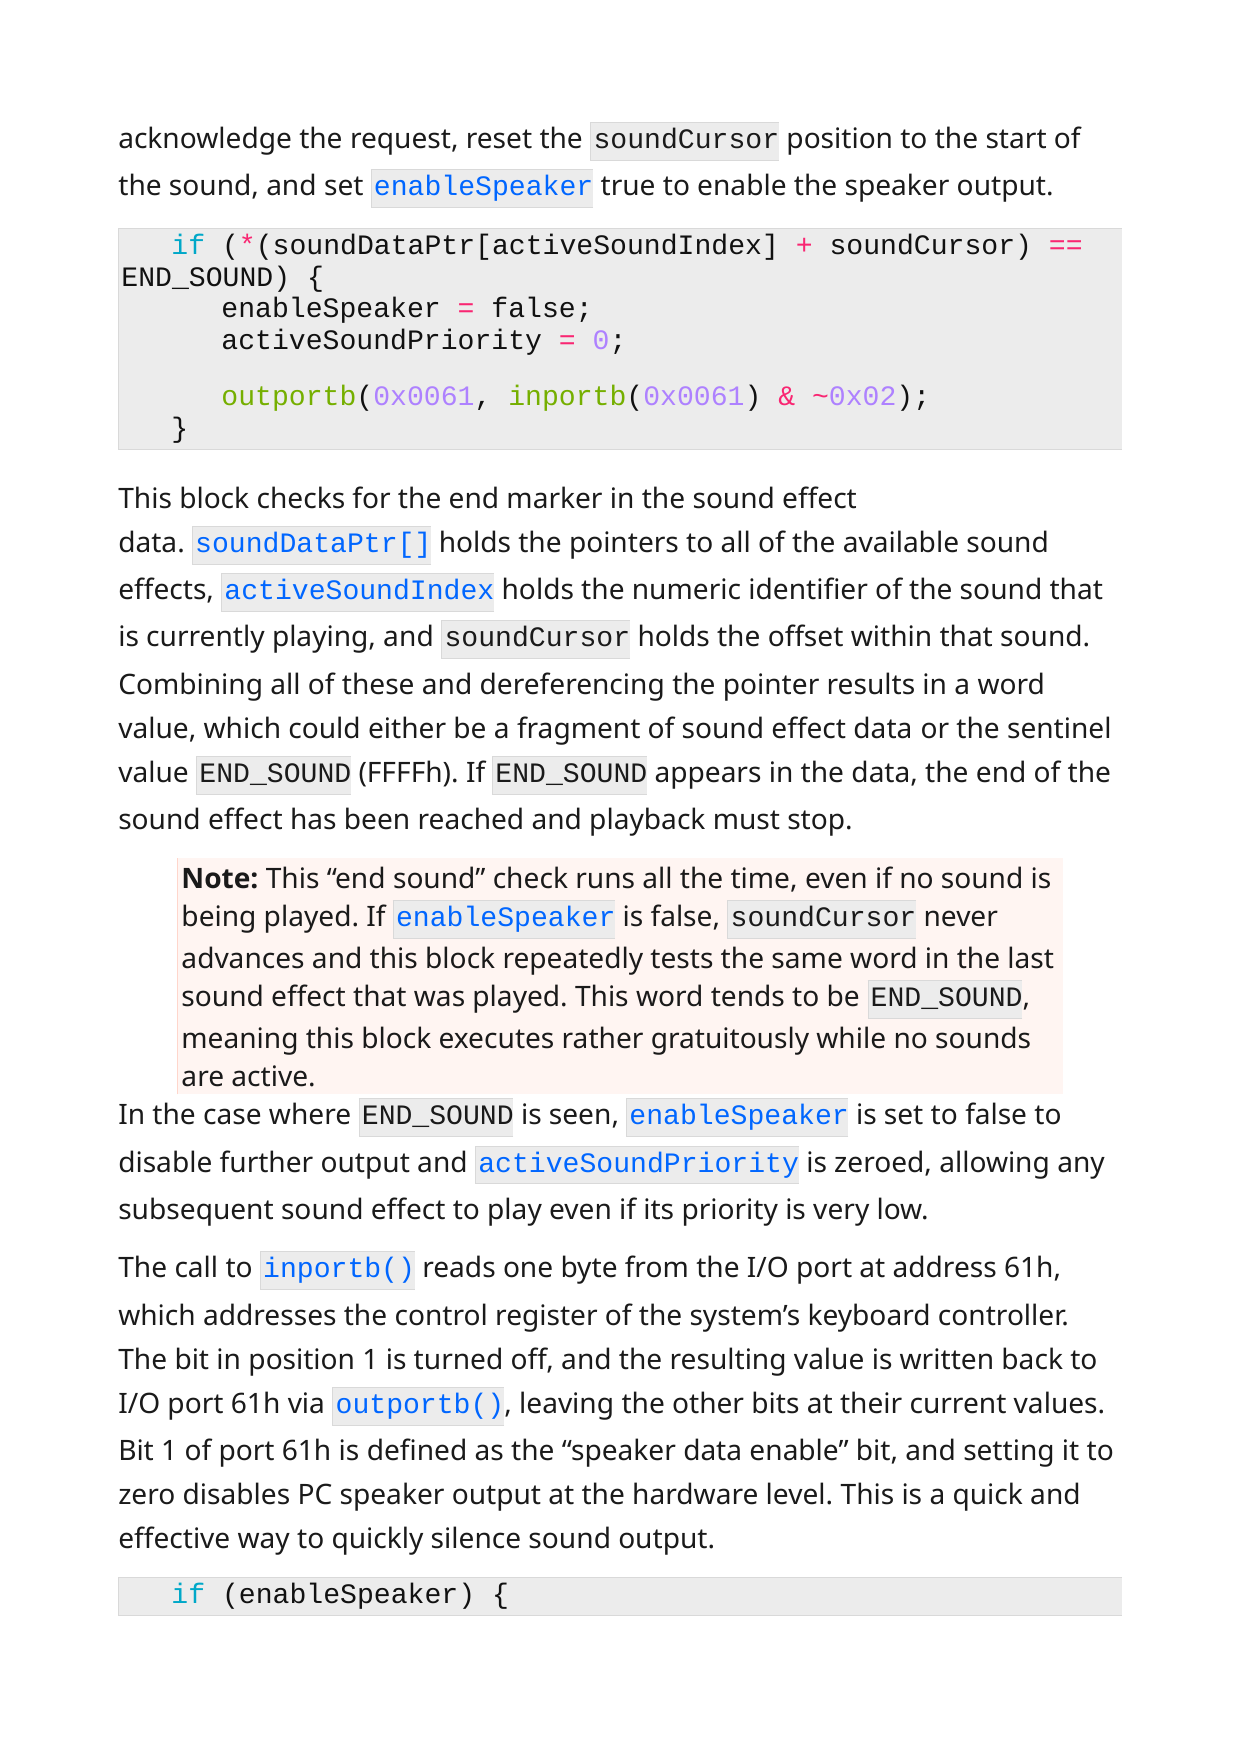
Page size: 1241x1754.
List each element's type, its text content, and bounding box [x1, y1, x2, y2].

text This block checks for the end marker in the sound effect data. soundDataPtr[] holds the pointers to all of the available sound effects, activeSoundIndex holds the numeric identifier of the sound that is currently playing, and soundCursor holds the offset within that sound. Combining all of these and dereferencing the pointer results in a word value, which could either be a fragment of sound effect data or the sentinel value END_SOUND (FFFFh). If END_SOUND appears in the data, the end of the sound effect has been reached and playback must stop. [118, 478, 1122, 838]
text Note: This “end sound” check runs all the time, even if no sound is being played. If enableSpeaker is false, soundCursor never advances and this block repeatedly tests the same word in the last sound effect that was played. This word tends to be END_SOUND, meaning this block executes rather gratuitously while no sounds are active. [178, 858, 1063, 1094]
text outportb(0x0061, inportb(0x0061) & ~0x02); [119, 379, 1122, 411]
text The call to inportb() reads one byte from the I/O port at address 61h, which addresses the control register of the system’s keyboard controller. The bit in position 1 is turned off, and the resulting value is written back to I/O port 61h via outportb(), leaving the other bits at their current values. Bit 1 of port 61h is defined as the “speaker data enable” bit, and setting it to zero disables PC speaker output at the hardware level. This is a quick and effective way to quickly silence sound output. [118, 1248, 1122, 1557]
text enableSpeaker = false; [119, 291, 1122, 323]
text if (enableSpeaker) { [119, 1578, 1122, 1615]
text acknowledge the request, reset the soundCursor position to the start of the sound, and set enableSpeaker true to enable the speaker output. [118, 118, 1122, 207]
text } [119, 411, 1122, 449]
text In the case where END_SOUND is seen, enableSpeaker is set to false to disable further output and activeSoundPriority is zeroed, allowing any subsequent sound effect to play even if its priority is very low. [118, 1094, 1122, 1227]
text activeSoundPriority = 0; [119, 323, 1122, 355]
text if (*(soundDataPtr[activeSoundIndex] + soundCursor) == END_SOUND) { [119, 229, 1122, 291]
